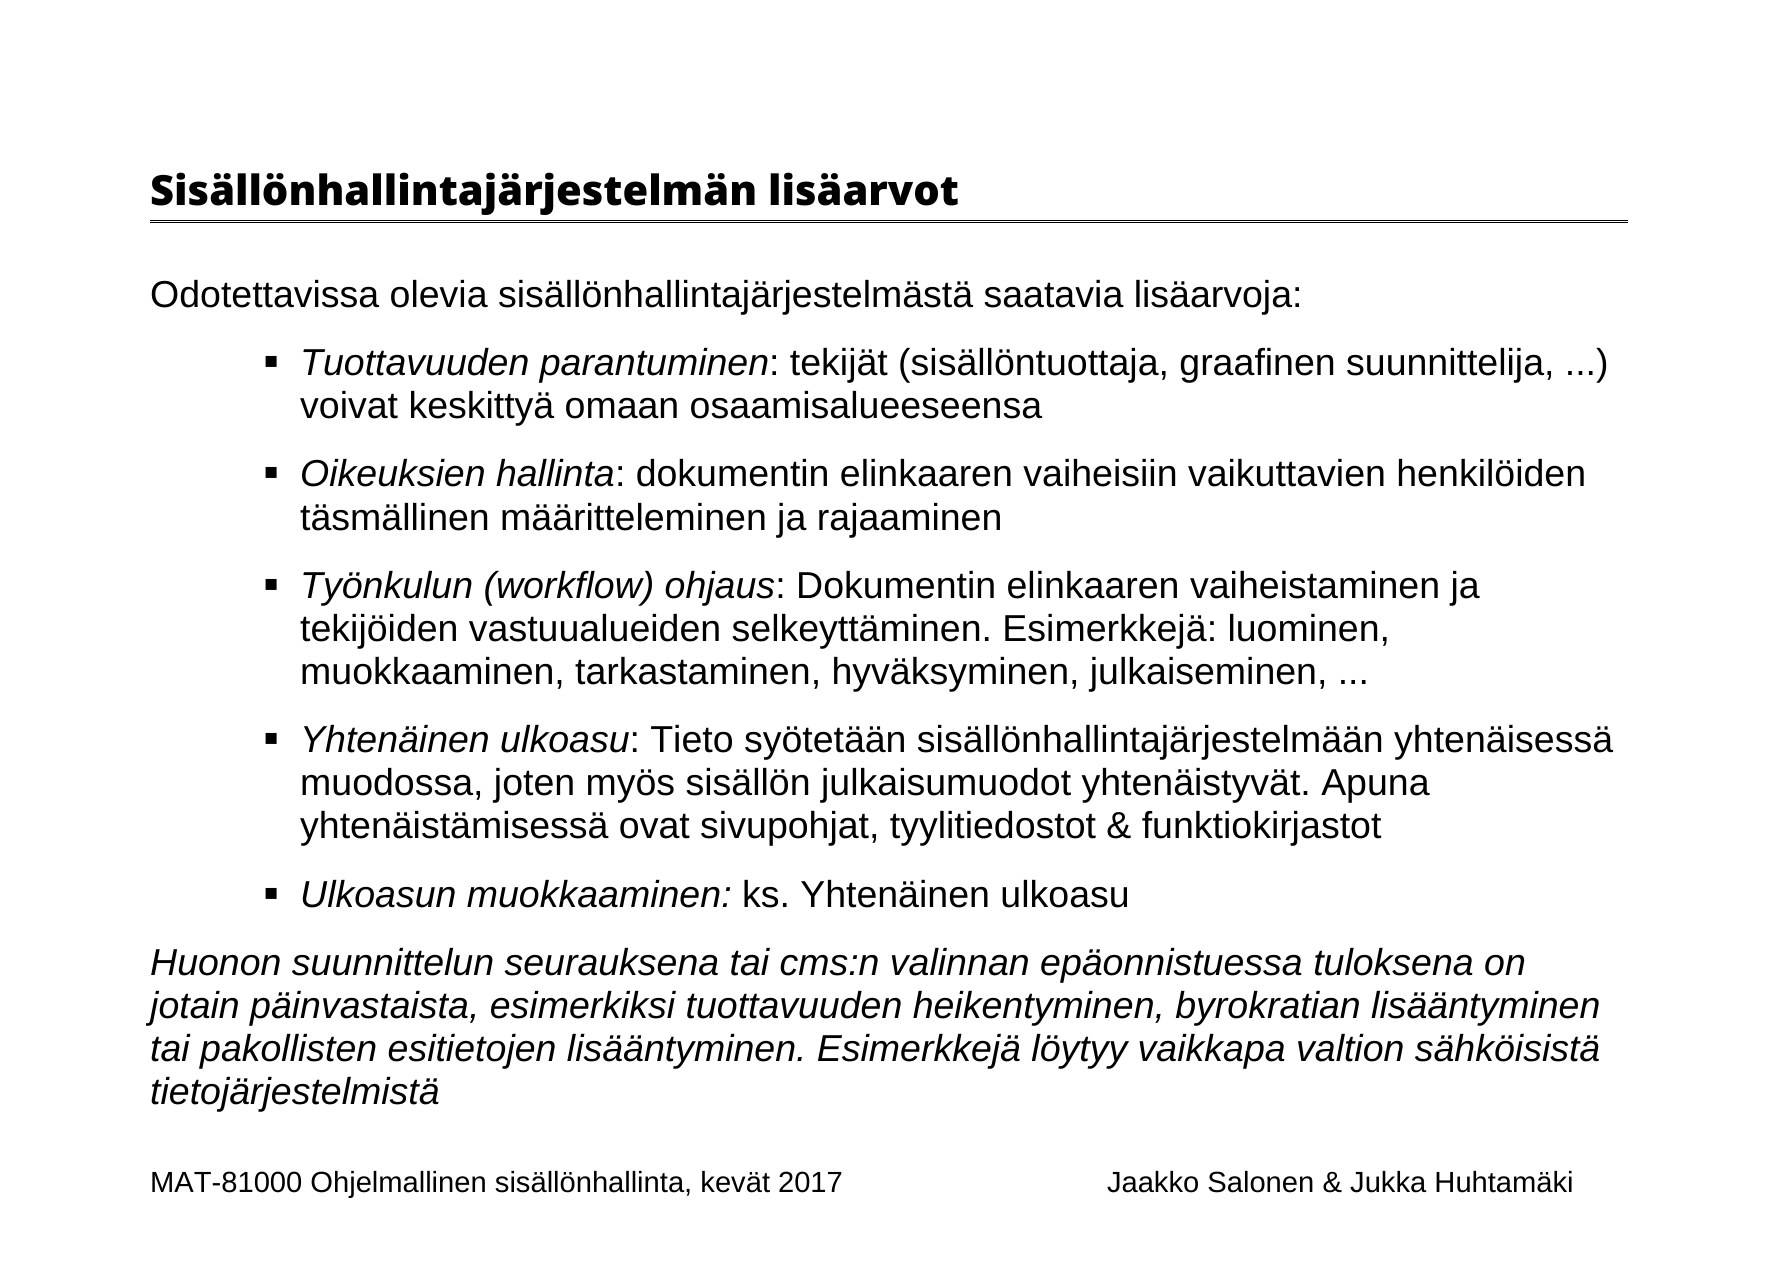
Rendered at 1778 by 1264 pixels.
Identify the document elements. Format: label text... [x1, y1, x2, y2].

list Yhtenäinen ulkoasu: Tieto syötetään sisällönhallintajärjestelmään yhtenäisessä muodossa, joten myös sisällön julkaisumuodot yhtenäistyvät. Apuna yhtenäistämisessä ovat sivupohjat, tyylitiedostot & funktiokirjastot [262, 717, 1628, 847]
text Huonon suunnittelun seurauksena tai cms:n valinnan epäonnistuessa tuloksena on jotain päinvastaista, esimerkiksi tuottavuuden heikentyminen, byrokratian lisääntyminen tai pakollisten esitietojen lisääntyminen. Esimerkkejä löytyy vaikkapa valtion sähköisistä tietojärjestelmistä [150, 940, 1628, 1112]
list Työnkulun (workflow) ohjaus: Dokumentin elinkaaren vaiheistaminen ja tekijöiden vastuualueiden selkeyttäminen. Esimerkkejä: luominen, muokkaaminen, tarkastaminen, hyväksyminen, julkaiseminen, ... [262, 563, 1628, 692]
text Odotettavissa olevia sisällönhallintajärjestelmästä saatavia lisäarvoja: [150, 272, 1628, 315]
list Oikeuksien hallinta: dokumentin elinkaaren vaiheisiin vaikuttavien henkilöiden täsmällinen määritteleminen ja rajaaminen [262, 451, 1628, 538]
list Tuottavuuden parantuminen: tekijät (sisällöntuottaja, graafinen suunnittelija, ...) voivat keskittyä omaan osaamisalueeseensa [262, 340, 1628, 426]
list Ulkoasun muokkaaminen: ks. Yhtenäinen ulkoasu [262, 872, 1628, 915]
subtitle Sisällönhallintajärjestelmän lisäarvot [150, 161, 1628, 220]
